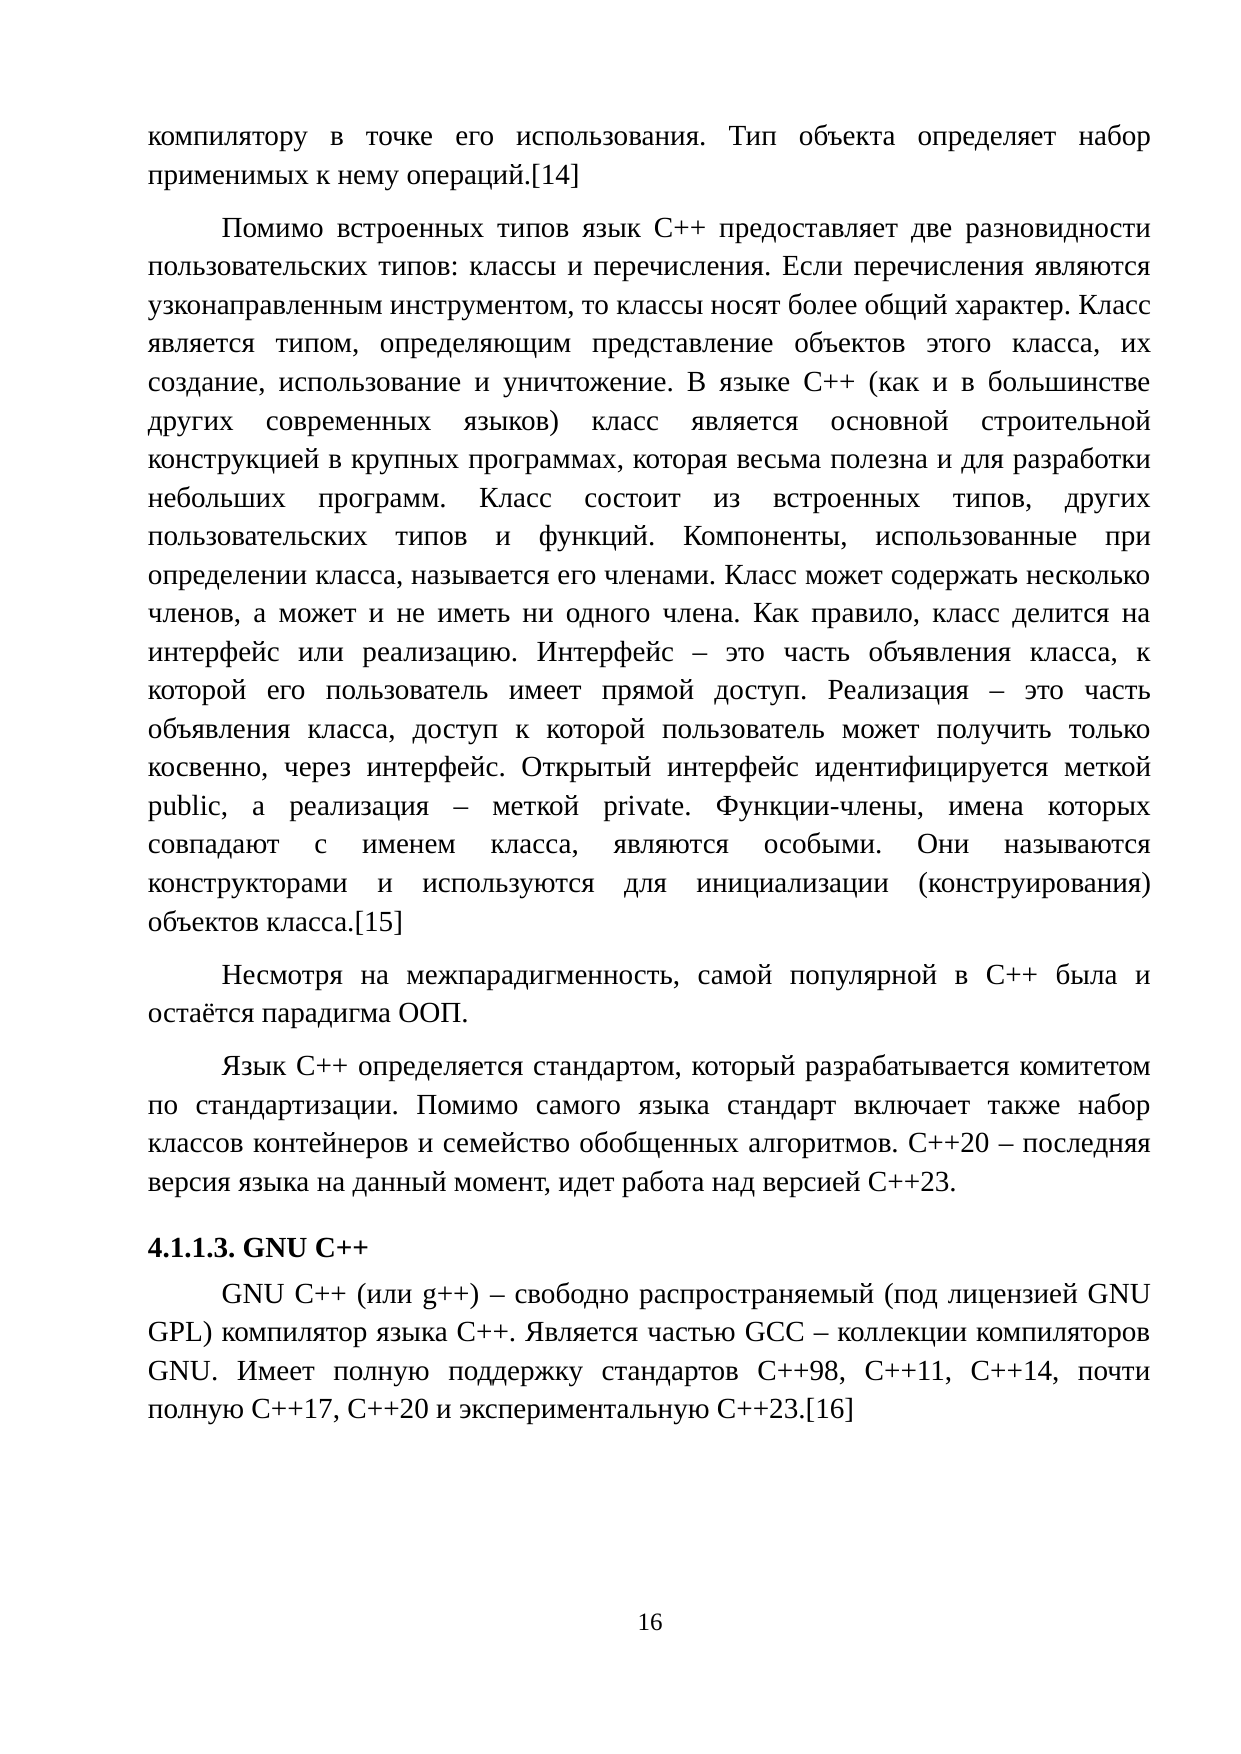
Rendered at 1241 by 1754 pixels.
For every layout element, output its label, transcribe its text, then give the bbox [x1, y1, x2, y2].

text Несмотря на межпарадигменность, самой популярной в С++ была и остаётся парадигма ООП. [148, 957, 1152, 1029]
subtitle 4.1.1.3. GNU C++ [148, 1230, 1152, 1263]
text компилятору в точке его использования. Тип объекта определяет набор применимых к нему операций.[14] [148, 118, 1152, 190]
text Помимо встроенных типов язык С++ предоставляет две разновидности пользовательских типов: классы и перечисления. Если перечисления являются узконаправленным инструментом, то классы носят более общий характер. Класс является типом, определяющим представление объектов этого класса, их создание, использование и уничтожение. В языке С++ (как и в большинстве других современных языков) класс является основной строительной конструкцией в крупных программах, которая весьма полезна и для разработки небольших программ. Класс состоит из встроенных типов, других пользовательских типов и функций. Компоненты, использованные при определении класса, называется его членами. Класс может содержать несколько членов, а может и не иметь ни одного члена. Как правило, класс делится на интерфейс или реализацию. Интерфейс – это часть объявления класса, к которой его пользователь имеет прямой доступ. Реализация – это часть объявления класса, доступ к которой пользователь может получить только косвенно, через интерфейс. Открытый интерфейс идентифицируется меткой public, а реализация – меткой private. Функции-члены, имена которых совпадают с именем класса, являются особыми. Они называются конструкторами и используются для инициализации (конструирования) объектов класса.[15] [148, 210, 1152, 937]
text GNU C++ (или g++) – свободно распространяемый (под лицензией GNU GPL) компилятор языка С++. Является частью GCC – коллекции компиляторов GNU. Имеет полную поддержку стандартов C++98, C++11, C++14, почти полную C++17, C++20 и экспериментальную C++23.[16] [148, 1276, 1152, 1425]
text Язык С++ определяется стандартом, который разрабатывается комитетом по стандартизации. Помимо самого языка стандарт включает также набор классов контейнеров и семейство обобщенных алгоритмов. С++20 – последняя версия языка на данный момент, идет работа над версией C++23. [148, 1048, 1152, 1198]
